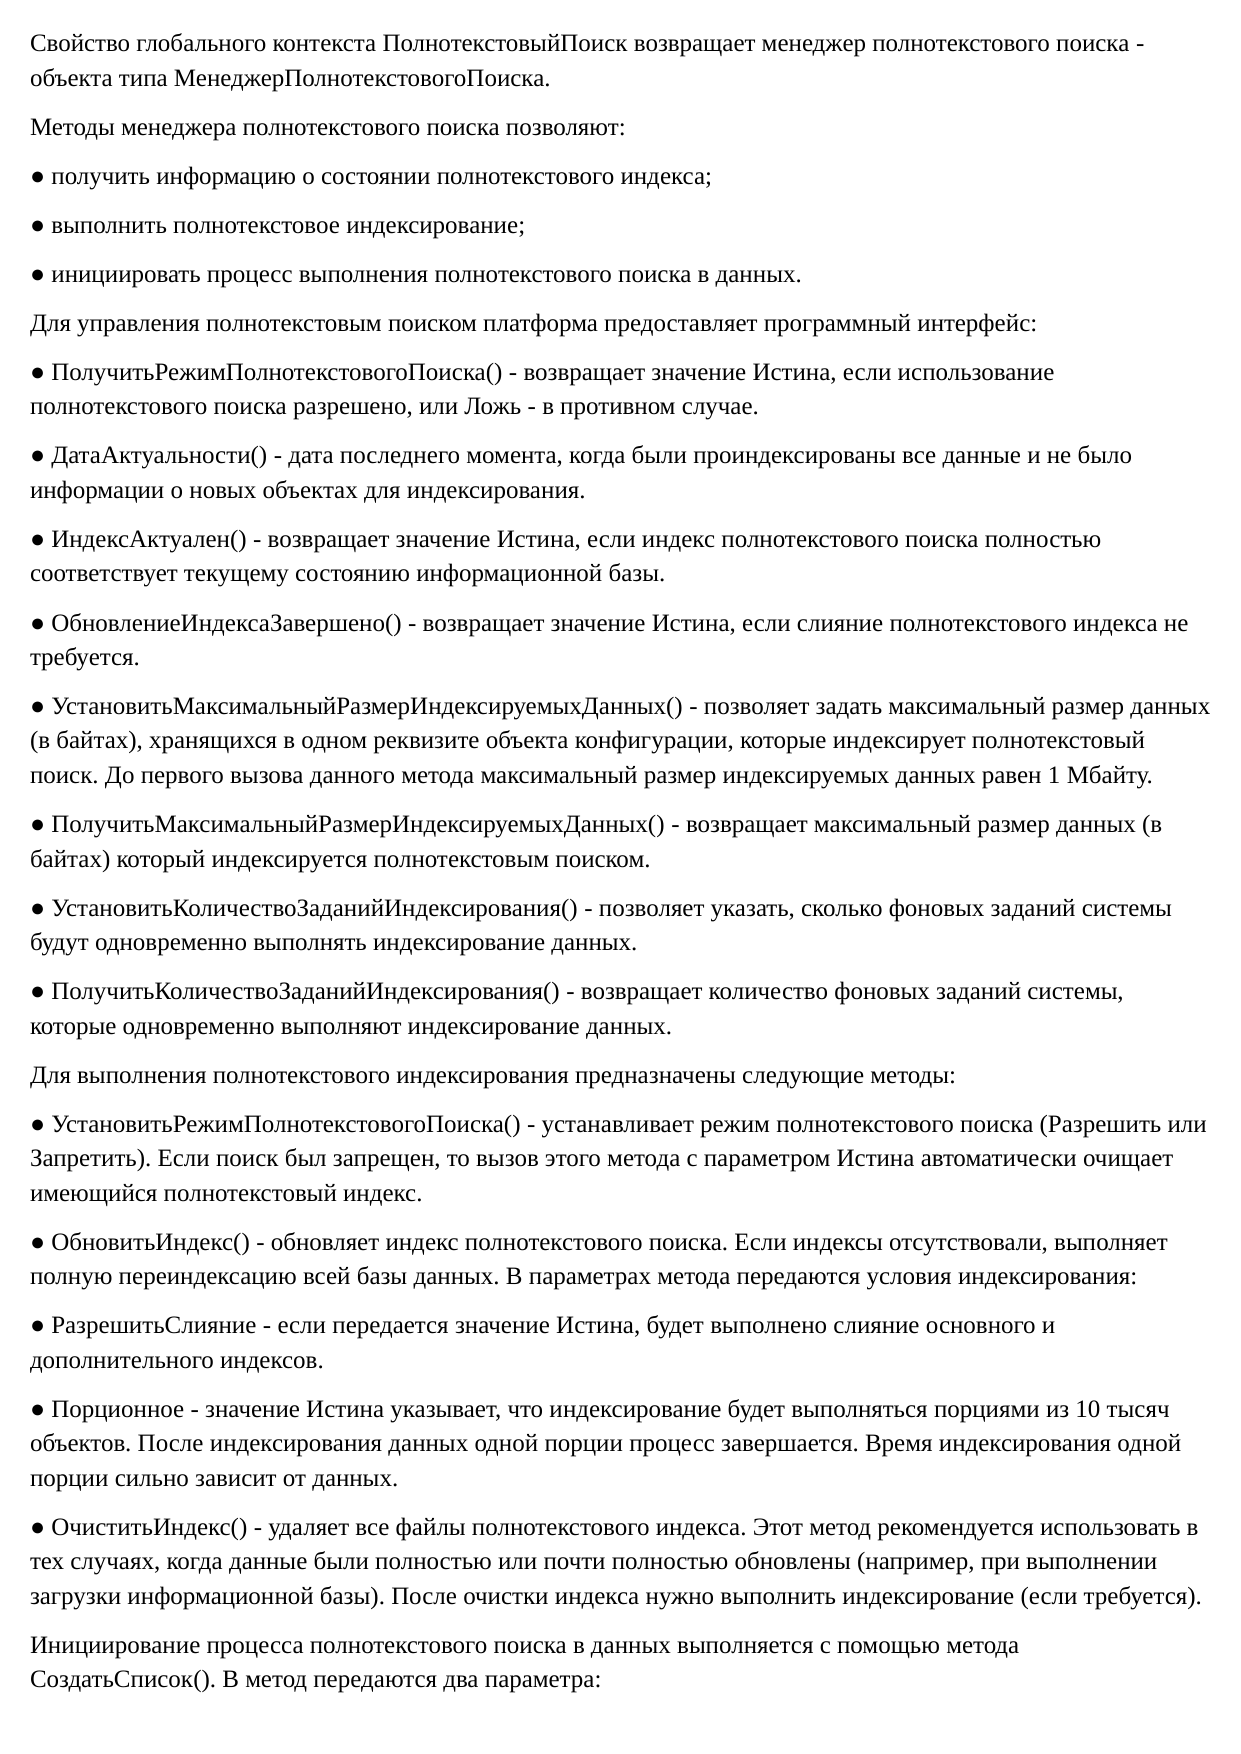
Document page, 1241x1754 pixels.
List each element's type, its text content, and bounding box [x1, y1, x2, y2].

text ● ПолучитьКоличествоЗаданийИндексирования() ‑ возвращает количество фоновых заданий системы, которые одновременно выполняют индексирование данных. [30, 976, 1211, 1039]
text ● ДатаАктуальности() ‑ дата последнего момента, когда были проиндексированы все данные и не было информации о новых объектах для индексирования. [30, 441, 1211, 504]
text ● УстановитьРежимПолнотекстовогоПоиска() ‑ устанавливает режим полнотекстового поиска (Разрешить или Запретить). Если поиск был запрещен, то вызов этого метода с параметром Истина автоматически очищает имеющийся полнотекстовый индекс. [30, 1109, 1211, 1207]
text Методы менеджера полнотекстового поиска позволяют: [30, 112, 1211, 140]
text ● ПолучитьРежимПолнотекстовогоПоиска() ‑ возвращает значение Истина, если использование полнотекстового поиска разрешено, или Ложь ‑ в противном случае. [30, 357, 1211, 420]
text ● ОбновлениеИндексаЗавершено() ‑ возвращает значение Истина, если слияние полнотекстового индекса не требуется. [30, 608, 1211, 671]
text ● ИндексАктуален() ‑ возвращает значение Истина, если индекс полнотекстового поиска полностью соответствует текущему состоянию информационной базы. [30, 524, 1211, 587]
text ● УстановитьМаксимальныйРазмерИндексируемыхДанных() ‑ позволяет задать максимальный размер данных (в байтах), хранящихся в одном реквизите объекта конфигурации, которые индексирует полнотекстовый поиск. До первого вызова данного метода максимальный размер индексируемых данных равен 1 Мбайту. [30, 691, 1211, 789]
text Инициирование процесса полнотекстового поиска в данных выполняется с помощью метода СоздатьСписок(). В метод передаются два параметра: [30, 1630, 1211, 1693]
text Для управления полнотекстовым поиском платформа предоставляет программный интерфейс: [30, 308, 1211, 337]
text ● УстановитьКоличествоЗаданийИндексирования() ‑ позволяет указать, сколько фоновых заданий системы будут одновременно выполнять индексирование данных. [30, 893, 1211, 956]
text ● инициировать процесс выполнения полнотекстового поиска в данных. [30, 259, 1211, 288]
text ● РазрешитьСлияние ‑ если передается значение Истина, будет выполнено слияние основного и дополнительного индексов. [30, 1310, 1211, 1374]
text ● выполнить полнотекстовое индексирование; [30, 210, 1211, 238]
text ● ПолучитьМаксимальныйРазмерИндексируемыхДанных() ‑ возвращает максимальный размер данных (в байтах) который индексируется полнотекстовым поиском. [30, 809, 1211, 872]
text ● ОчиститьИндекс() ‑ удаляет все файлы полнотекстового индекса. Этот метод рекомендуется использовать в тех случаях, когда данные были полностью или почти полностью обновлены (например, при выполнении загрузки информационной базы). После очистки индекса нужно выполнить индексирование (если требуется). [30, 1512, 1211, 1610]
text ● Порционное ‑ значение Истина указывает, что индексирование будет выполняться порциями из 10 тысяч объектов. После индексирования данных одной порции процесс завершается. Время индексирования одной порции сильно зависит от данных. [30, 1394, 1211, 1492]
text Свойство глобального контекста ПолнотекстовыйПоиск возвращает менеджер полнотекстового поиска ‑ объекта типа МенеджерПолнотекстовогоПоиска. [30, 28, 1211, 91]
text ● получить информацию о состоянии полнотекстового индекса; [30, 161, 1211, 189]
text Для выполнения полнотекстового индексирования предназначены следующие методы: [30, 1060, 1211, 1088]
text ● ОбновитьИндекс() ‑ обновляет индекс полнотекстового поиска. Если индексы отсутствовали, выполняет полную переиндексацию всей базы данных. В параметрах метода передаются условия индексирования: [30, 1227, 1211, 1290]
